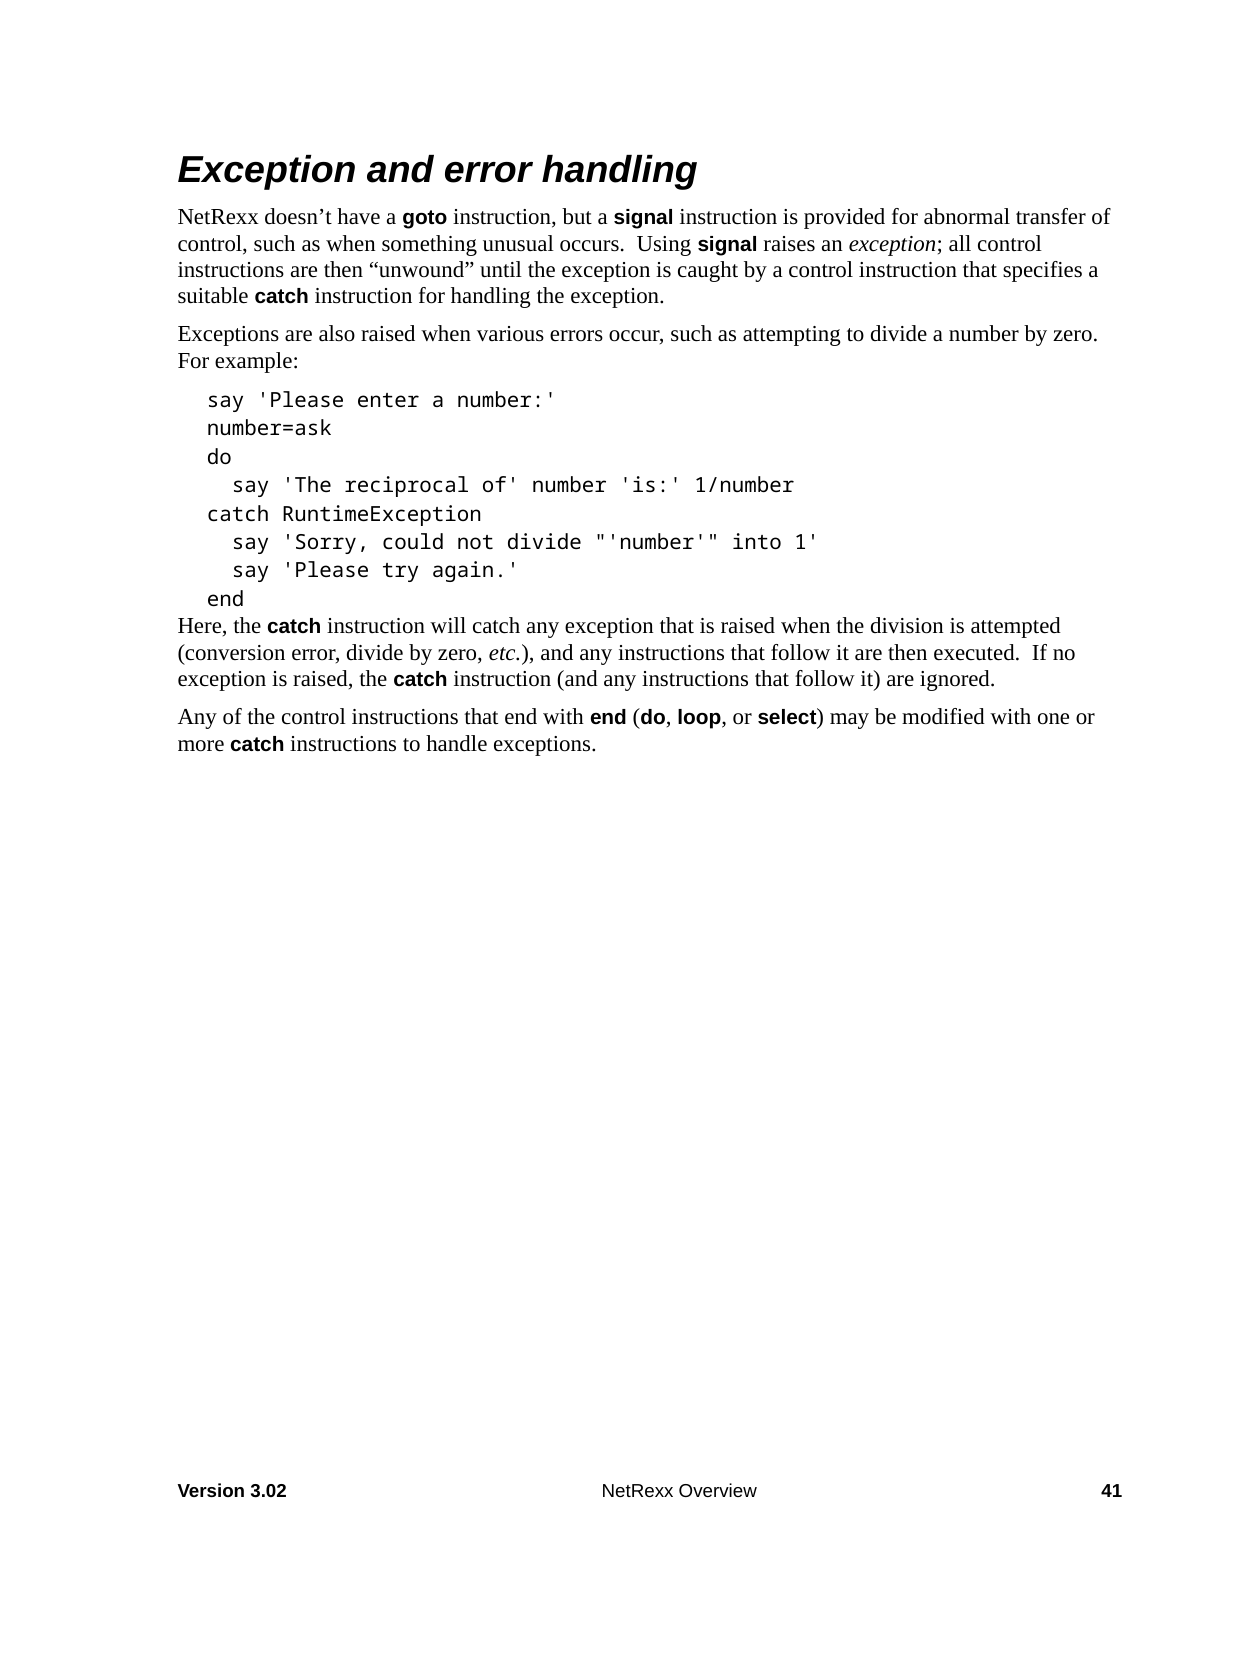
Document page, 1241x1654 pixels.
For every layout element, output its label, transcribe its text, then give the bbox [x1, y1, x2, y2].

text Exceptions are also raised when various errors occur, such as attempting to divide a number by zero. For example: [177, 320, 1122, 373]
text say 'Please enter a number:' number=ask do say 'The reciprocal of' number 'is:' 1/number catch RuntimeException say 'Sorry, could not divide "'number'" into 1' say 'Please try again.' end [207, 385, 1122, 612]
text Here, the catch instruction will catch any exception that is raised when the division is attempted (conversion error, divide by zero, etc.), and any instructions that follow it are then executed. If no exception is raised, the catch instruction (and any instructions that follow it) are ignored. [177, 612, 1122, 691]
text Any of the control instructions that end with end (do, loop, or select) may be modified with one or more catch instructions to handle exceptions. [177, 703, 1122, 756]
subtitle Exception and error handling [177, 148, 1122, 191]
text NetRexx doesn’t have a goto instruction, but a signal instruction is provided for abnormal transfer of control, such as when something unusual occurs. Using signal raises an exception; all control instructions are then “unwound” until the exception is caught by a control instruction that specifies a suitable catch instruction for handling the exception. [177, 203, 1122, 309]
